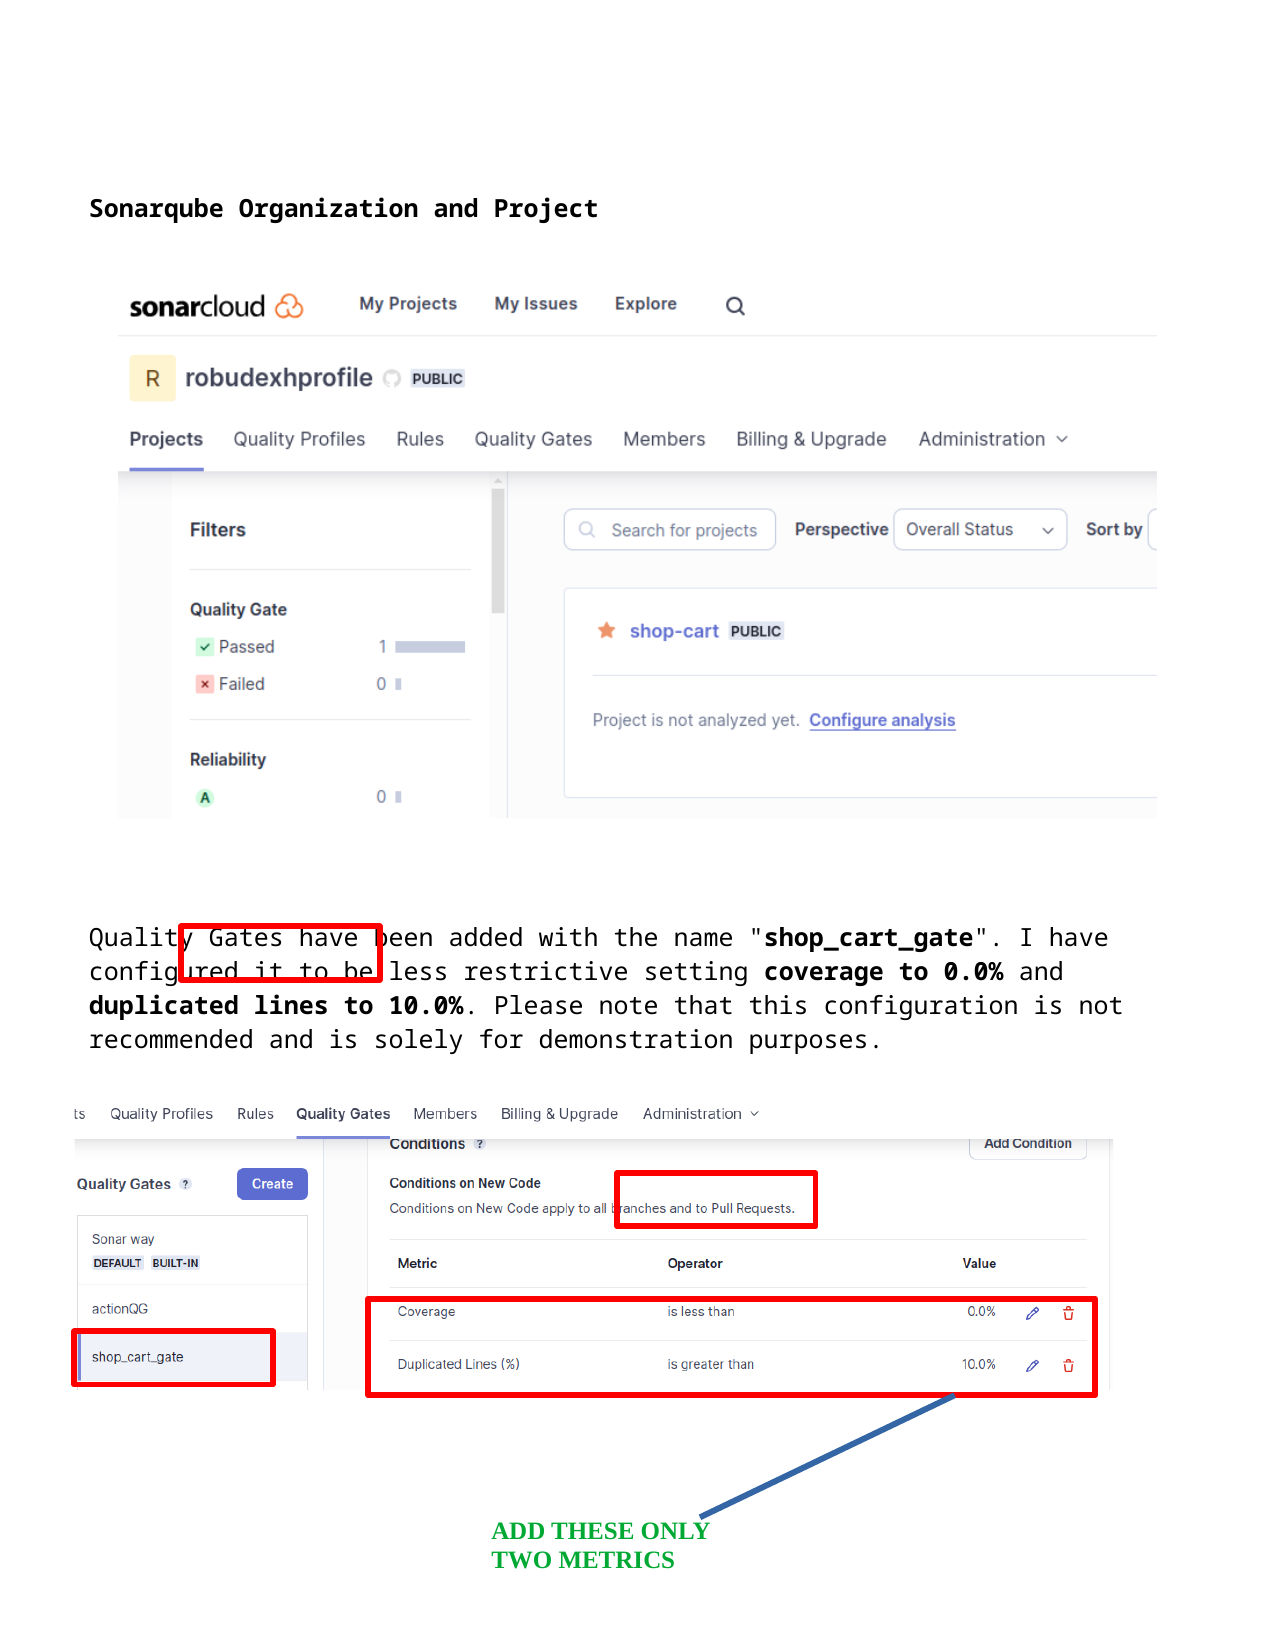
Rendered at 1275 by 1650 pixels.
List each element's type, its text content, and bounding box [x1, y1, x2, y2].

text Sonarqube Organization and Project [88, 191, 1186, 225]
picture [77, 1334, 270, 1382]
picture [371, 1302, 1092, 1390]
picture [74, 1102, 1114, 1390]
picture [118, 292, 1157, 818]
text Quality Gates have been added with the name "shop_cart_gate". I have configured it to be less restrictive setting coverage to 0.0% and duplicated lines to 10.0%. Please note that this configuration is not recommended and is solely for demonstration purposes. [88, 920, 1186, 1056]
